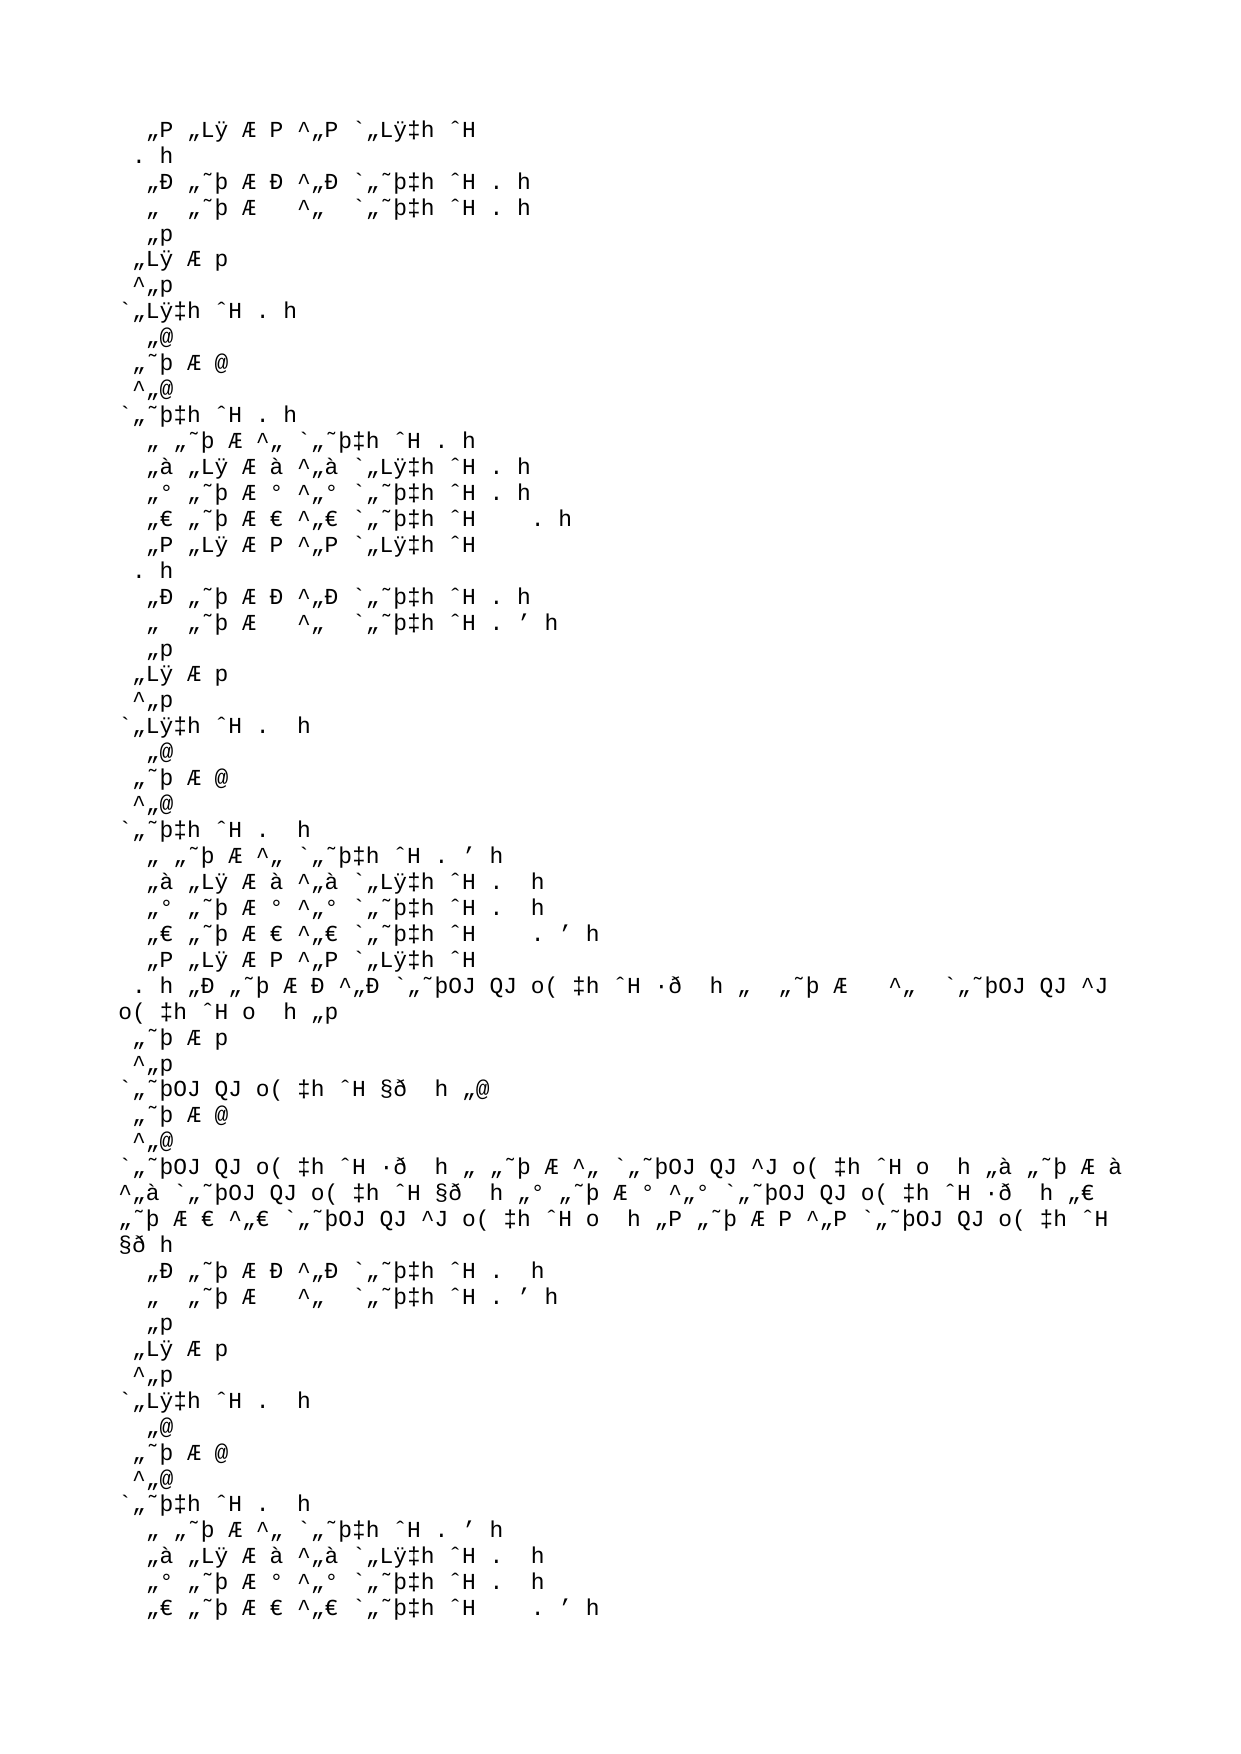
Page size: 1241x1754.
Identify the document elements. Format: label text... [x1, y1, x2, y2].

text „ „˜þ Æ ^„ `„˜þ‡h ˆH . h [118, 196, 1122, 222]
text ^„p [118, 274, 1122, 300]
text „à „Lÿ Æ à ^„à `„Lÿ‡h ˆH . h [118, 455, 1122, 481]
text ^„p [118, 689, 1122, 715]
text „Ð „˜þ Æ Ð ^„Ð `„˜þ‡h ˆH .  h [118, 1259, 1122, 1285]
text `„Lÿ‡h ˆH .  h [118, 1389, 1122, 1415]
text „° „˜þ Æ ° ^„° `„˜þ‡h ˆH .  h [118, 1571, 1122, 1597]
text „@ „˜þ Æ @ ^„@ `„˜þ‡h ˆH .  h [118, 1415, 1122, 1519]
text „ „˜þ Æ ^„ `„˜þ‡h ˆH . ’ h [118, 1285, 1122, 1311]
text „Lÿ Æ p [118, 248, 1122, 274]
text „p [118, 222, 1122, 248]
text . h „Ð „˜þ Æ Ð ^„Ð `„˜þOJ QJ o( ‡h ˆH ·ð  h „ „˜þ Æ ^„ `„˜þOJ QJ ^J o( ‡h ˆH o  h „p [118, 974, 1122, 1026]
text „Ð „˜þ Æ Ð ^„Ð `„˜þ‡h ˆH . h [118, 170, 1122, 196]
text `„Lÿ‡h ˆH . h [118, 300, 1122, 326]
text . h [118, 559, 1122, 585]
text „ „˜þ Æ ^„ `„˜þ‡h ˆH . h [118, 429, 1122, 455]
text „ „˜þ Æ ^„ `„˜þ‡h ˆH . ’ h [118, 611, 1122, 637]
text „ „˜þ Æ ^„ `„˜þ‡h ˆH . ’ h [118, 844, 1122, 870]
text „p [118, 1311, 1122, 1337]
text „@ „˜þ Æ @ ^„@ `„˜þ‡h ˆH .  h [118, 741, 1122, 844]
text „ „˜þ Æ ^„ `„˜þ‡h ˆH . ’ h [118, 1519, 1122, 1545]
text „˜þ Æ p [118, 1026, 1122, 1052]
text „° „˜þ Æ ° ^„° `„˜þ‡h ˆH . h [118, 481, 1122, 507]
text „à „Lÿ Æ à ^„à `„Lÿ‡h ˆH .  h [118, 870, 1122, 896]
text „° „˜þ Æ ° ^„° `„˜þ‡h ˆH .  h [118, 896, 1122, 922]
text „P „Lÿ Æ P ^„P `„Lÿ‡h ˆH [118, 533, 1122, 559]
text „@ „˜þ Æ @ ^„@ `„˜þ‡h ˆH . h [118, 326, 1122, 429]
text „Lÿ Æ p [118, 1337, 1122, 1363]
text „Lÿ Æ p [118, 663, 1122, 689]
text „Ð „˜þ Æ Ð ^„Ð `„˜þ‡h ˆH . h [118, 585, 1122, 611]
text ^„p [118, 1363, 1122, 1389]
text . h [118, 144, 1122, 170]
text „à „Lÿ Æ à ^„à `„Lÿ‡h ˆH .  h [118, 1545, 1122, 1571]
text „p [118, 637, 1122, 663]
text „P „Lÿ Æ P ^„P `„Lÿ‡h ˆH [118, 118, 1122, 144]
text „€ „˜þ Æ € ^„€ `„˜þ‡h ˆH . ’ h [118, 922, 1122, 948]
text „€ „˜þ Æ € ^„€ `„˜þ‡h ˆH . ’ h [118, 1597, 1122, 1622]
text ^„p [118, 1052, 1122, 1078]
text `„˜þOJ QJ o( ‡h ˆH §ð  h „@ „˜þ Æ @ ^„@ `„˜þOJ QJ o( ‡h ˆH ·ð  h „ „˜þ Æ ^„ `„˜þOJ QJ ^J o( ‡h ˆH o  h „à „˜þ Æ à ^„à `„˜þOJ QJ o( ‡h ˆH §ð  h „° „˜þ Æ ° ^„° `„˜þOJ QJ o( ‡h ˆH ·ð  h „€ „˜þ Æ € ^„€ `„˜þOJ QJ ^J o( ‡h ˆH o  h „P „˜þ Æ P ^„P `„˜þOJ QJ o( ‡h ˆH §ð h [118, 1078, 1122, 1259]
text „€ „˜þ Æ € ^„€ `„˜þ‡h ˆH . h [118, 507, 1122, 533]
text `„Lÿ‡h ˆH .  h [118, 715, 1122, 741]
text „P „Lÿ Æ P ^„P `„Lÿ‡h ˆH [118, 948, 1122, 974]
